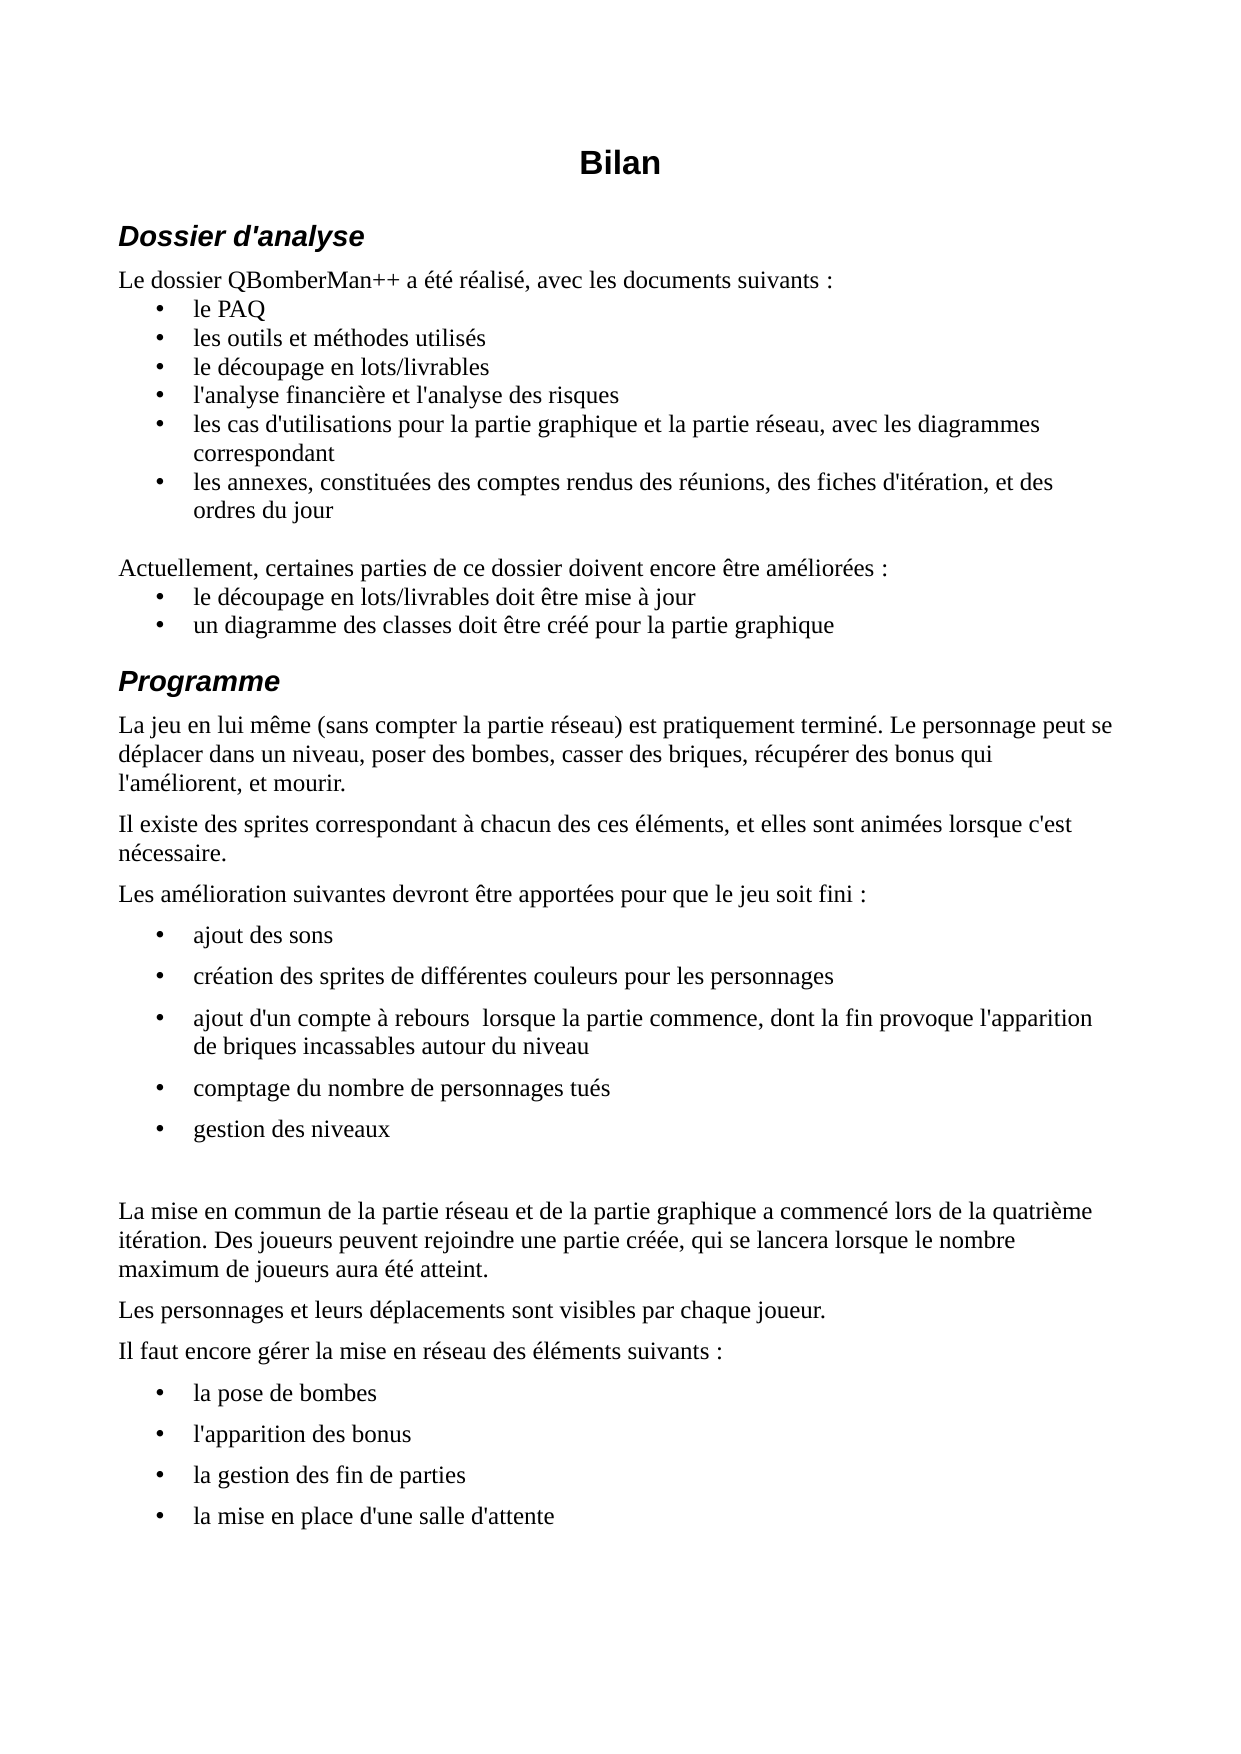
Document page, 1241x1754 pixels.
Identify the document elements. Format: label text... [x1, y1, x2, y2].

list la gestion des fin de parties [156, 1460, 1122, 1489]
text Actuellement, certaines parties de ce dossier doivent encore être améliorées : [118, 553, 1122, 582]
list l'analyse financière et l'analyse des risques [156, 380, 1122, 409]
subtitle Dossier d'analyse [118, 219, 1122, 253]
list un diagramme des classes doit être créé pour la partie graphique [156, 610, 1122, 639]
list la pose de bombes [156, 1378, 1122, 1406]
list le découpage en lots/livrables doit être mise à jour [156, 582, 1122, 610]
text Le dossier QBomberMan++ a été réalisé, avec les documents suivants : [118, 265, 1122, 294]
list l'apparition des bonus [156, 1419, 1122, 1448]
list ajout des sons [156, 920, 1122, 949]
text Les personnages et leurs déplacements sont visibles par chaque joueur. [118, 1295, 1122, 1324]
list les cas d'utilisations pour la partie graphique et la partie réseau, avec les diagrammes correspondant [156, 409, 1122, 467]
text Il existe des sprites correspondant à chacun des ces éléments, et elles sont animées lorsque c'est nécessaire. [118, 809, 1122, 866]
list ajout d'un compte à rebours lorsque la partie commence, dont la fin provoque l'apparition de briques incassables autour du niveau [156, 1003, 1122, 1060]
text Il faut encore gérer la mise en réseau des éléments suivants : [118, 1336, 1122, 1365]
list les outils et méthodes utilisés [156, 323, 1122, 352]
list gestion des niveaux [156, 1114, 1122, 1143]
list la mise en place d'une salle d'attente [156, 1501, 1122, 1530]
subtitle Programme [118, 664, 1122, 698]
list le découpage en lots/livrables [156, 352, 1122, 380]
text La mise en commun de la partie réseau et de la partie graphique a commencé lors de la quatrième itération. Des joueurs peuvent rejoindre une partie créée, qui se lancera lorsque le nombre maximum de joueurs aura été atteint. [118, 1196, 1122, 1283]
list comptage du nombre de personnages tués [156, 1073, 1122, 1101]
text La jeu en lui même (sans compter la partie réseau) est pratiquement terminé. Le personnage peut se déplacer dans un niveau, poser des bombes, casser des briques, récupérer des bonus qui l'améliorent, et mourir. [118, 710, 1122, 796]
text Les amélioration suivantes devront être apportées pour que le jeu soit fini : [118, 879, 1122, 908]
list création des sprites de différentes couleurs pour les personnages [156, 961, 1122, 990]
list le PAQ [156, 294, 1122, 323]
subtitle Bilan [118, 143, 1122, 182]
list les annexes, constituées des comptes rendus des réunions, des fiches d'itération, et des ordres du jour [156, 467, 1122, 524]
